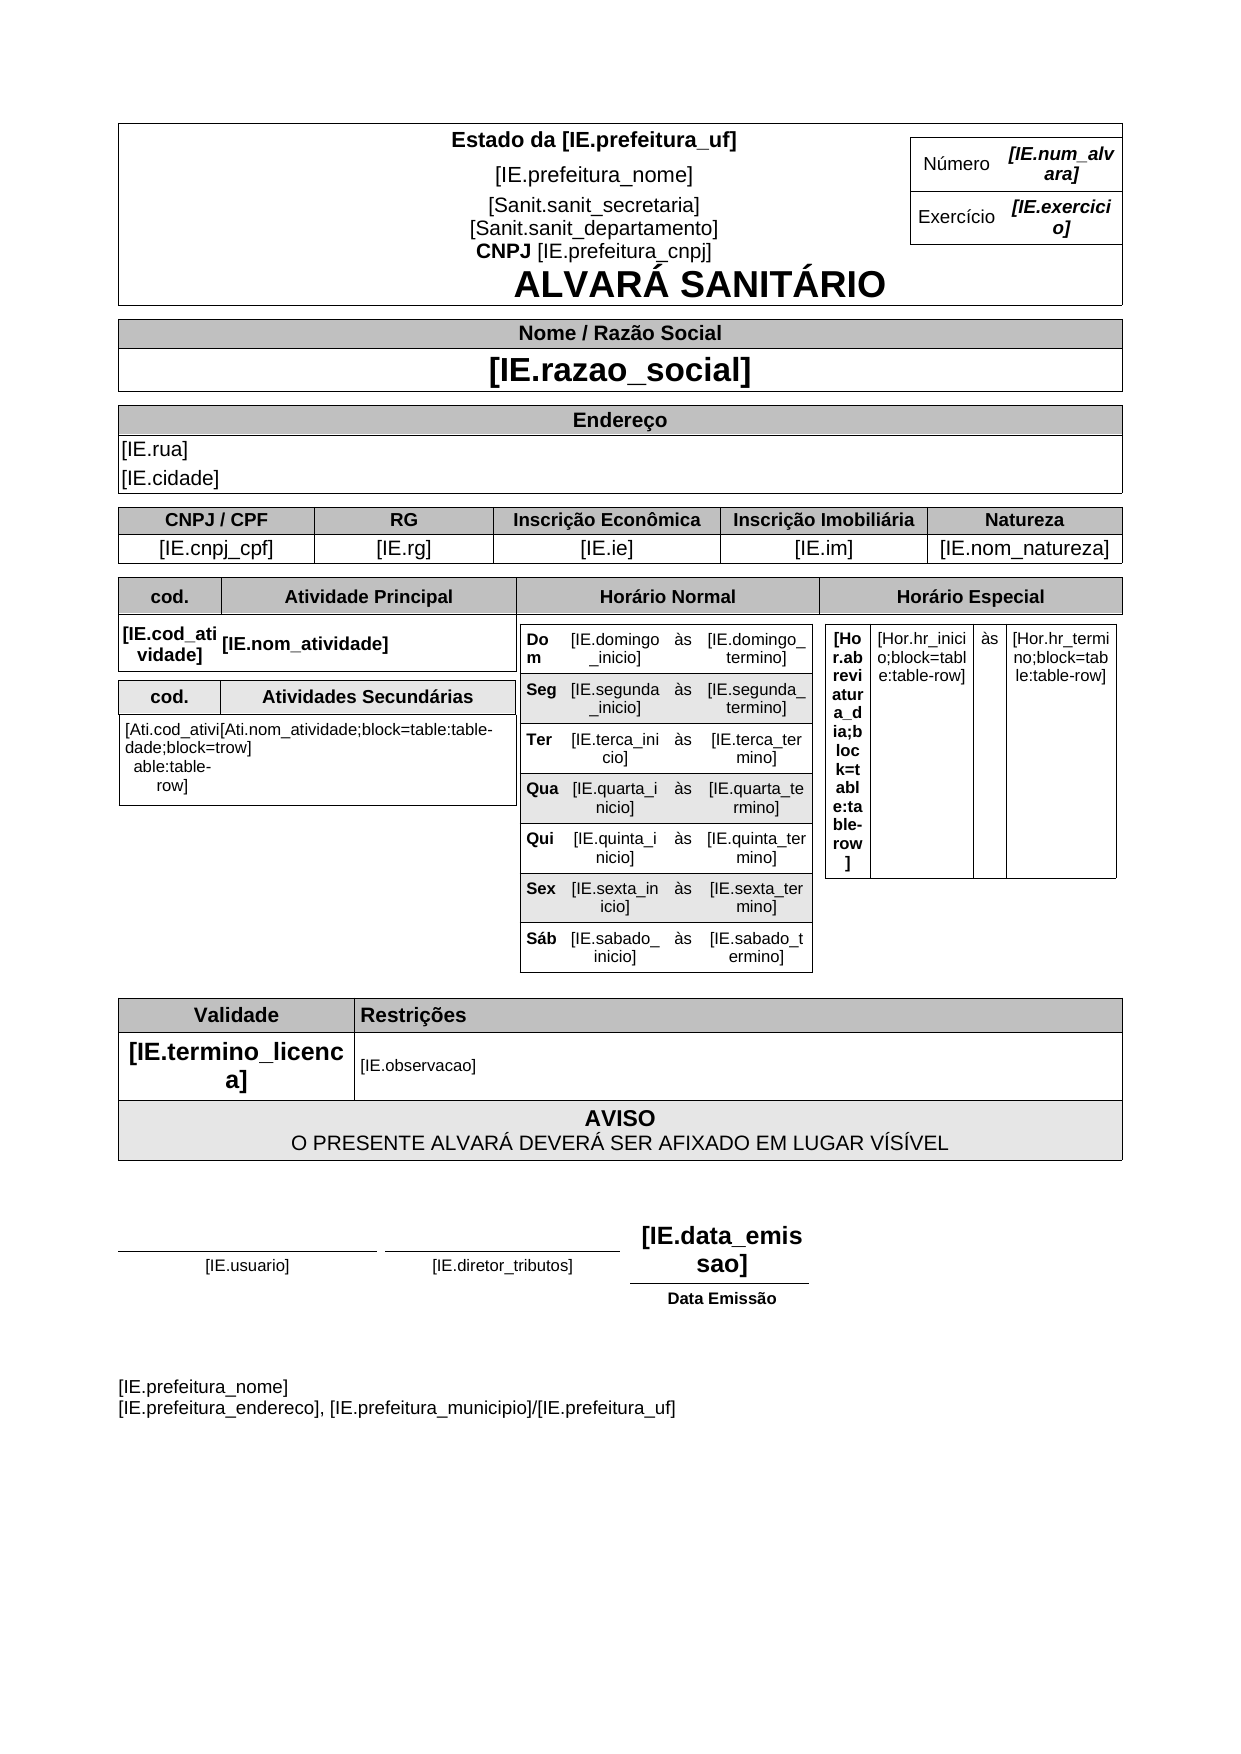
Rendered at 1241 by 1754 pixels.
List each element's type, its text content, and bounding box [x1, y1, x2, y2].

table_header [377, 1216, 385, 1313]
table_cell [118, 806, 516, 983]
table_cell [IE.usuario] [118, 1252, 377, 1313]
table_cell [IE.nom_natureza] [928, 535, 1122, 563]
table_header Natureza [928, 508, 1122, 534]
table_cell [IE.segunda_termino] [700, 674, 812, 723]
table_header [Hor.abreviatura_dia;block=table:table-row] [826, 625, 870, 877]
table_header Atividade Principal [222, 578, 516, 613]
table_cell às [666, 923, 700, 972]
table_header CNPJ / CPF [119, 508, 314, 534]
table_cell [IE.sabado_termino] [700, 923, 812, 972]
table_cell às [666, 824, 700, 872]
table_cell Qua [521, 774, 564, 823]
table_header [620, 1216, 630, 1313]
table_header [385, 1216, 620, 1251]
table_cell [IE.quinta_inicio] [564, 824, 666, 872]
table_header Número [911, 138, 1002, 191]
table_cell [819, 615, 1122, 983]
table_cell às [666, 724, 700, 773]
table_cell Sáb [521, 923, 564, 972]
table_cell [IE.quarta_termino] [700, 774, 812, 823]
table_header [Ati.nom_atividade;block=table:table-row] [220, 720, 512, 795]
table_header [IE.data_emissao] [630, 1216, 809, 1283]
text [IE.prefeitura_nome] [118, 1376, 1122, 1397]
table_header Dom [521, 625, 564, 673]
table_cell [IE.terca_inicio] [564, 724, 666, 773]
table_cell [IE.cnpj_cpf] [119, 535, 314, 563]
table_header [Hor.hr_inicio;block=table:table-row] [871, 625, 973, 877]
table_header [IE.cod_atividade] [119, 615, 221, 671]
table_header Endereço [119, 406, 1122, 434]
table_header às [974, 625, 1006, 877]
table_header Inscrição Imobiliária [721, 508, 927, 534]
table_cell [IE.diretor_tributos] [385, 1252, 620, 1313]
table_cell [IE.exercicio] [1003, 192, 1122, 244]
table_header Atividades Secundárias [221, 681, 515, 713]
table_header [Ati.cod_atividade;block=table:table-row] [125, 720, 220, 795]
table_header Restrições [355, 999, 1122, 1032]
table_header Validade [119, 999, 354, 1032]
table_header às [666, 625, 700, 673]
table_cell [IE.sexta_inicio] [564, 874, 666, 922]
table_cell [IE.quinta_termino] [700, 824, 812, 872]
table_cell Exercício [911, 192, 1002, 244]
table_cell [IE.cidade] [119, 464, 1122, 493]
table_header [118, 1216, 377, 1251]
table_cell [IE.quarta_inicio] [564, 774, 666, 823]
table_header [120, 715, 516, 805]
table_cell [IE.sexta_termino] [700, 874, 812, 922]
table_header [119, 124, 278, 305]
table_cell [IE.rg] [315, 535, 493, 563]
table_cell AVISO O PRESENTE ALVARÁ DEVERÁ SER AFIXADO EM LUGAR VÍSÍVEL [119, 1101, 1122, 1160]
table_header cod. [119, 578, 221, 613]
table_header [910, 124, 1122, 137]
table_cell [IE.im] [721, 535, 927, 563]
table_cell [Sanit.sanit_secretaria] [Sanit.sanit_departamento] CNPJ [IE.prefeitura_cnpj] [278, 193, 910, 263]
table_cell [IE.segunda_inicio] [564, 674, 666, 723]
table_cell [IE.sabado_inicio] [564, 923, 666, 972]
table_header [IE.domingo_termino] [700, 625, 812, 673]
table_cell [IE.rua] [119, 436, 1122, 464]
table_header RG [315, 508, 493, 534]
table_cell ALVARÁ SANITÁRIO [278, 263, 1122, 305]
table_cell [516, 615, 819, 983]
table_header [910, 245, 1122, 263]
table_cell [IE.termino_licenca] [119, 1033, 354, 1099]
table_cell Sex [521, 874, 564, 922]
text [IE.prefeitura_endereco], [IE.prefeitura_municipio]/[IE.prefeitura_uf] [118, 1397, 1122, 1418]
table_cell [IE.razao_social] [119, 349, 1122, 391]
table_cell às [666, 674, 700, 723]
table_cell Ter [521, 724, 564, 773]
table_cell Data Emissão [630, 1284, 814, 1313]
table_header [Hor.hr_termino;block=table:table-row] [1007, 625, 1116, 877]
table_header [814, 1306, 1122, 1313]
table_header [IE.num_alvara] [1003, 138, 1122, 191]
table_cell [118, 672, 516, 680]
table_cell às [666, 874, 700, 922]
table_header Estado da [IE.prefeitura_uf] [278, 124, 910, 157]
table_cell às [666, 774, 700, 823]
table_cell [IE.prefeitura_nome] [278, 157, 910, 193]
table_cell [IE.observacao] [355, 1033, 1122, 1099]
table_header [IE.domingo_inicio] [564, 625, 666, 673]
table_cell Qui [521, 824, 564, 872]
table_header Inscrição Econômica [494, 508, 720, 534]
table_header Nome / Razão Social [119, 320, 1122, 348]
table_header [IE.nom_atividade] [221, 615, 516, 671]
table_header Horário Especial [820, 578, 1122, 613]
table_cell [IE.terca_termino] [700, 724, 812, 773]
table_header cod. [119, 681, 220, 713]
table_header Horário Normal [517, 578, 819, 613]
table_cell [IE.ie] [494, 535, 720, 563]
table_cell Seg [521, 674, 564, 723]
